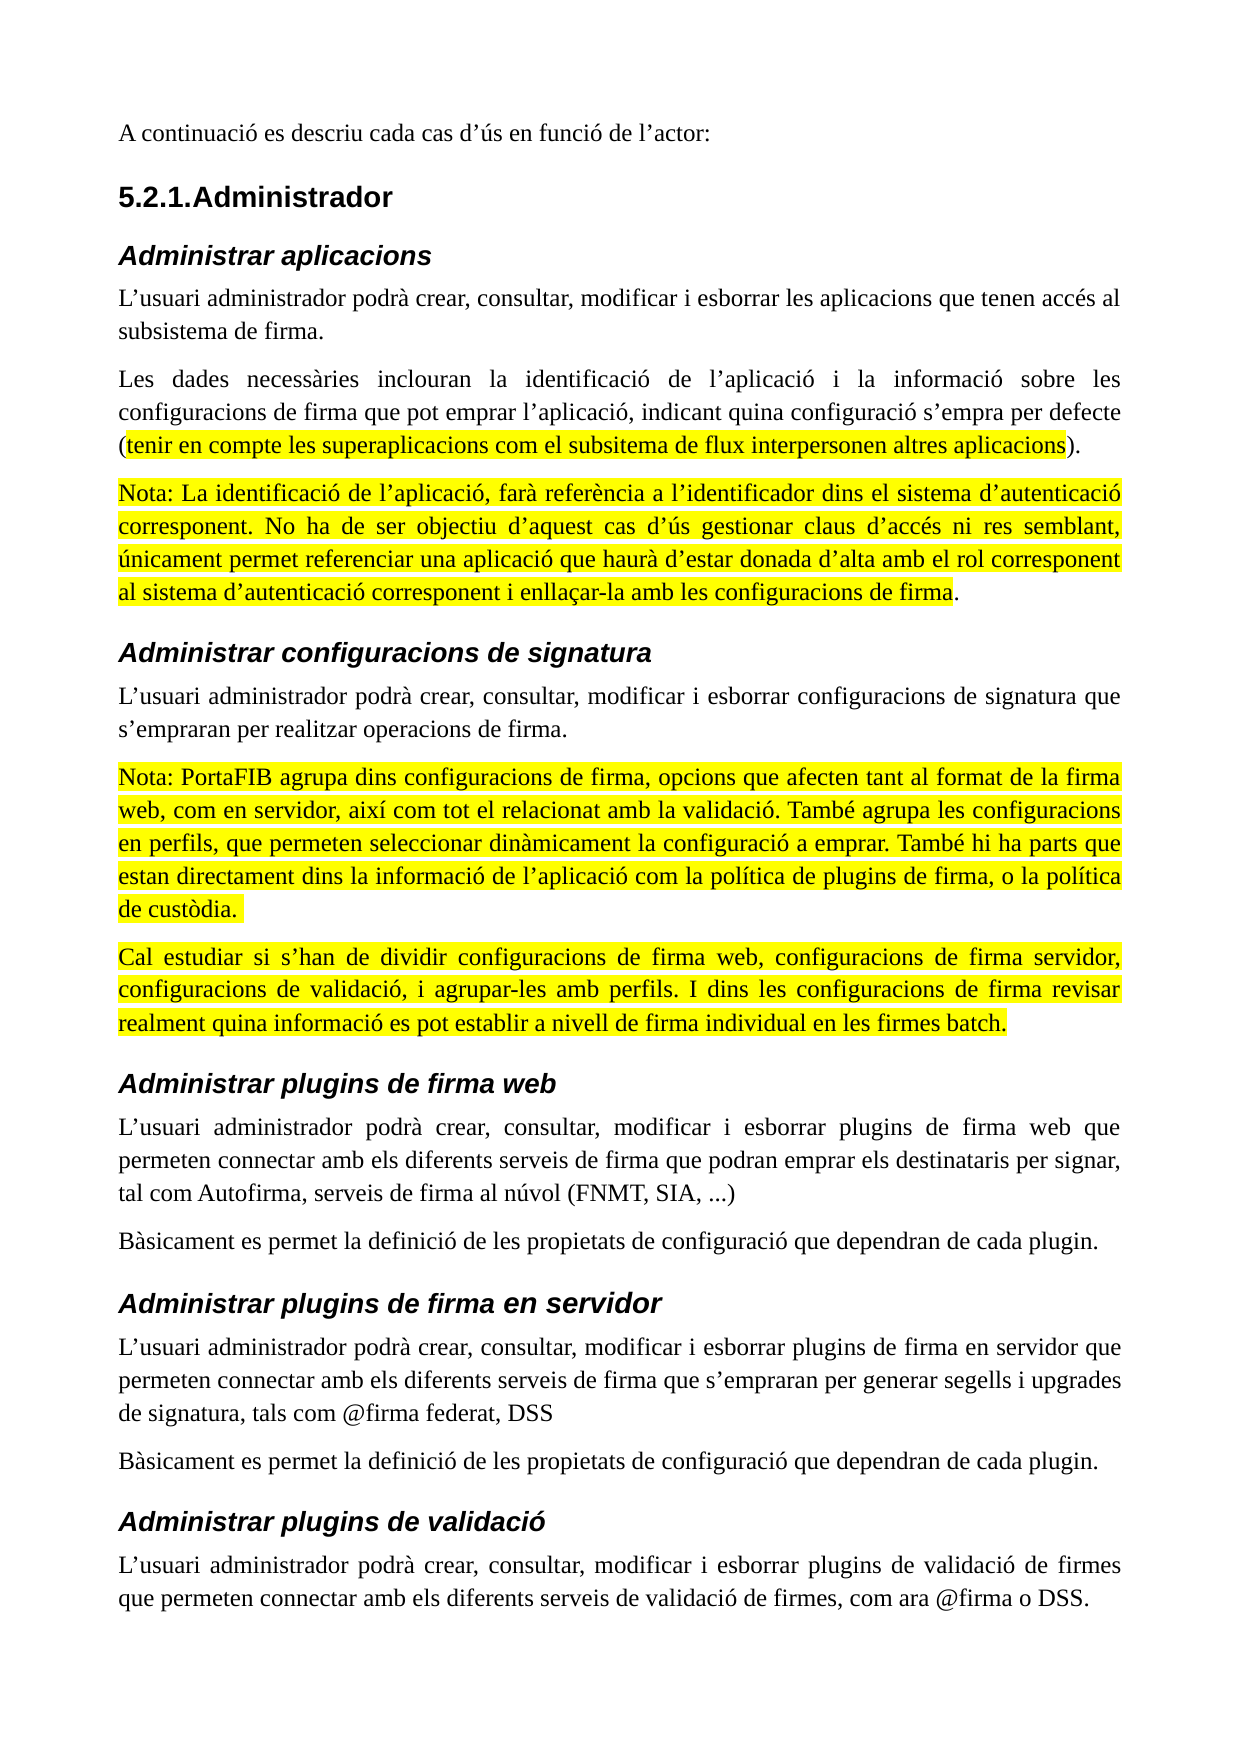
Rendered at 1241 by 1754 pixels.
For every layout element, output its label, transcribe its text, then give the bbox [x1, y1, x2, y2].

subtitle Administrar plugins de validació [118, 1506, 1122, 1538]
text L’usuari administrador podrà crear, consultar, modificar i esborrar plugins de firma en servidor que permeten connectar amb els diferents serveis de firma que s’empraran per generar segells i upgrades de signatura, tals com @firma federat, DSS [118, 1332, 1122, 1427]
text Bàsicament es permet la definició de les propietats de configuració que dependran de cada plugin. [118, 1446, 1122, 1474]
text Bàsicament es permet la definició de les propietats de configuració que dependran de cada plugin. [118, 1226, 1122, 1254]
text Cal estudiar si s’han de dividir configuracions de firma web, configuracions de firma servidor, configuracions de validació, i agrupar-les amb perfils. I dins les configuracions de firma revisar realment quina informació es pot establir a nivell de firma individual en les firmes batch. [118, 942, 1122, 1036]
subtitle Administrar plugins de firma en servidor [118, 1286, 1122, 1319]
text L’usuari administrador podrà crear, consultar, modificar i esborrar configuracions de signatura que s’empraran per realitzar operacions de firma. [118, 681, 1122, 743]
text L’usuari administrador podrà crear, consultar, modificar i esborrar plugins de validació de firmes que permeten connectar amb els diferents serveis de validació de firmes, com ara @firma o DSS. [118, 1550, 1122, 1612]
text Les dades necessàries inclouran la identificació de l’aplicació i la informació sobre les configuracions de firma que pot emprar l’aplicació, indicant quina configuració s’empra per defecte (tenir en compte les superaplicacions com el subsitema de flux interpersonen altres aplicacions). [118, 364, 1122, 459]
subtitle Administrar plugins de firma web [118, 1068, 1122, 1099]
text A continuació es descriu cada cas d’ús en funció de l’actor: [118, 118, 1122, 147]
text L’usuari administrador podrà crear, consultar, modificar i esborrar les aplicacions que tenen accés al subsistema de firma. [118, 283, 1122, 345]
subtitle Administrador [118, 180, 1122, 214]
subtitle Administrar aplicacions [118, 239, 1122, 271]
text Nota: PortaFIB agrupa dins configuracions de firma, opcions que afecten tant al format de la firma web, com en servidor, així com tot el relacionat amb la validació. També agrupa les configuracions en perfils, que permeten seleccionar dinàmicament la configuració a emprar. També hi ha parts que estan directament dins la informació de l’aplicació com la política de plugins de firma, o la política de custòdia. [118, 762, 1122, 923]
text Nota: La identificació de l’aplicació, farà referència a l’identificador dins el sistema d’autenticació corresponent. No ha de ser objectiu d’aquest cas d’ús gestionar claus d’accés ni res semblant, únicament permet referenciar una aplicació que haurà d’estar donada d’alta amb el rol corresponent al sistema d’autenticació corresponent i enllaçar-la amb les configuracions de firma. [118, 478, 1122, 606]
text L’usuari administrador podrà crear, consultar, modificar i esborrar plugins de firma web que permeten connectar amb els diferents serveis de firma que podran emprar els destinataris per signar, tal com Autofirma, serveis de firma al núvol (FNMT, SIA, ...) [118, 1112, 1122, 1207]
subtitle Administrar configuracions de signatura [118, 637, 1122, 669]
